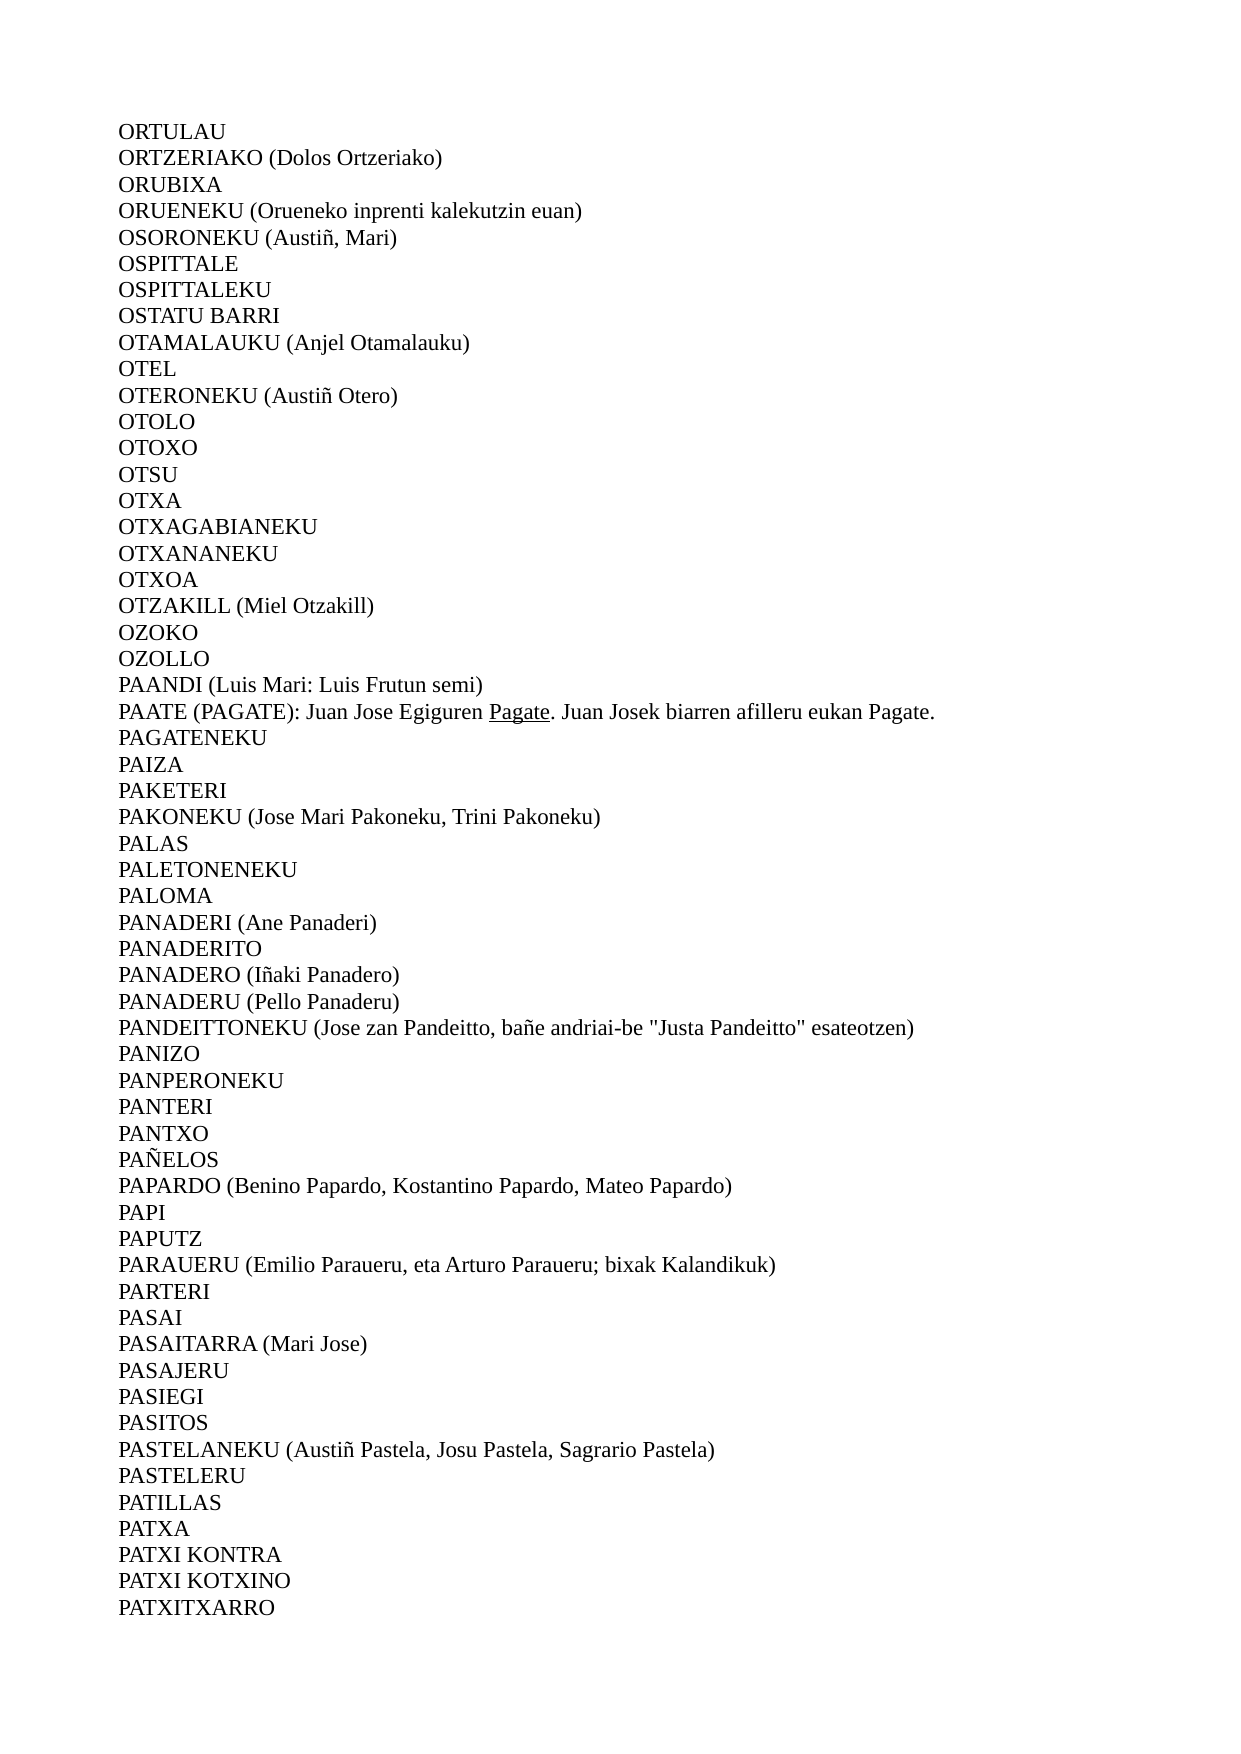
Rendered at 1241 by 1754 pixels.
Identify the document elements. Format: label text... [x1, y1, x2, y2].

text ORTZERIAKO (Dolos Ortzeriako) [118, 144, 1122, 171]
text PAPUTZ [118, 1225, 1122, 1251]
text PALAS [118, 830, 1122, 856]
text OZOKO [118, 619, 1122, 645]
text PAPARDO (Benino Papardo, Kostantino Papardo, Mateo Papardo) [118, 1172, 1122, 1199]
text PAKONEKU (Jose Mari Pakoneku, Trini Pakoneku) [118, 803, 1122, 830]
text PANDEITTONEKU (Jose zan Pandeitto, bañe andriai-be "Justa Pandeitto" esateotzen) [118, 1014, 1122, 1041]
text PANTERI [118, 1093, 1122, 1119]
text OTXA [118, 487, 1122, 513]
text PATXI KOTXINO [118, 1568, 1122, 1594]
text OTOLO [118, 408, 1122, 434]
text PASTELERU [118, 1462, 1122, 1488]
text PALOMA [118, 882, 1122, 909]
text PAATE (PAGATE): Juan Jose Egiguren Pagate. Juan Josek biarren afilleru eukan Pagate. [118, 698, 1122, 724]
text PAANDI (Luis Mari: Luis Frutun semi) [118, 672, 1122, 698]
text ORUBIXA [118, 171, 1122, 197]
text OTXANANEKU [118, 540, 1122, 566]
text PASAJERU [118, 1357, 1122, 1383]
text PANTXO [118, 1119, 1122, 1146]
text PATXITXARRO [118, 1594, 1122, 1620]
text PASAITARRA (Mari Jose) [118, 1330, 1122, 1357]
text OSTATU BARRI [118, 303, 1122, 329]
text PAPI [118, 1199, 1122, 1225]
text PATILLAS [118, 1488, 1122, 1515]
text OZOLLO [118, 645, 1122, 672]
text OTXAGABIANEKU [118, 513, 1122, 540]
text OSPITTALE [118, 250, 1122, 276]
text PAGATENEKU [118, 724, 1122, 751]
text PATXA [118, 1515, 1122, 1541]
text PARAUERU (Emilio Paraueru, eta Arturo Paraueru; bixak Kalandikuk) [118, 1251, 1122, 1278]
text PANADERITO [118, 935, 1122, 961]
text PASIEGI [118, 1383, 1122, 1409]
text ORTULAU [118, 118, 1122, 144]
text OSPITTALEKU [118, 276, 1122, 303]
text PANADERI (Ane Panaderi) [118, 909, 1122, 935]
text ORUENEKU (Orueneko inprenti kalekutzin euan) [118, 197, 1122, 223]
text PATXI KONTRA [118, 1541, 1122, 1568]
text PAIZA [118, 751, 1122, 777]
text OTSU [118, 461, 1122, 487]
text PAÑELOS [118, 1146, 1122, 1172]
text PAKETERI [118, 777, 1122, 803]
text OTEL [118, 355, 1122, 382]
text OTOXO [118, 434, 1122, 461]
text OTERONEKU (Austiñ Otero) [118, 382, 1122, 408]
text PANADERU (Pello Panaderu) [118, 988, 1122, 1014]
text PASTELANEKU (Austiñ Pastela, Josu Pastela, Sagrario Pastela) [118, 1436, 1122, 1462]
text OTXOA [118, 566, 1122, 592]
text PALETONENEKU [118, 856, 1122, 882]
text OTZAKILL (Miel Otzakill) [118, 592, 1122, 619]
text PANPERONEKU [118, 1067, 1122, 1093]
text PANIZO [118, 1041, 1122, 1067]
text OTAMALAUKU (Anjel Otamalauku) [118, 329, 1122, 355]
text PASITOS [118, 1409, 1122, 1436]
text PASAI [118, 1304, 1122, 1330]
text PARTERI [118, 1278, 1122, 1304]
text OSORONEKU (Austiñ, Mari) [118, 223, 1122, 250]
text PANADERO (Iñaki Panadero) [118, 961, 1122, 988]
